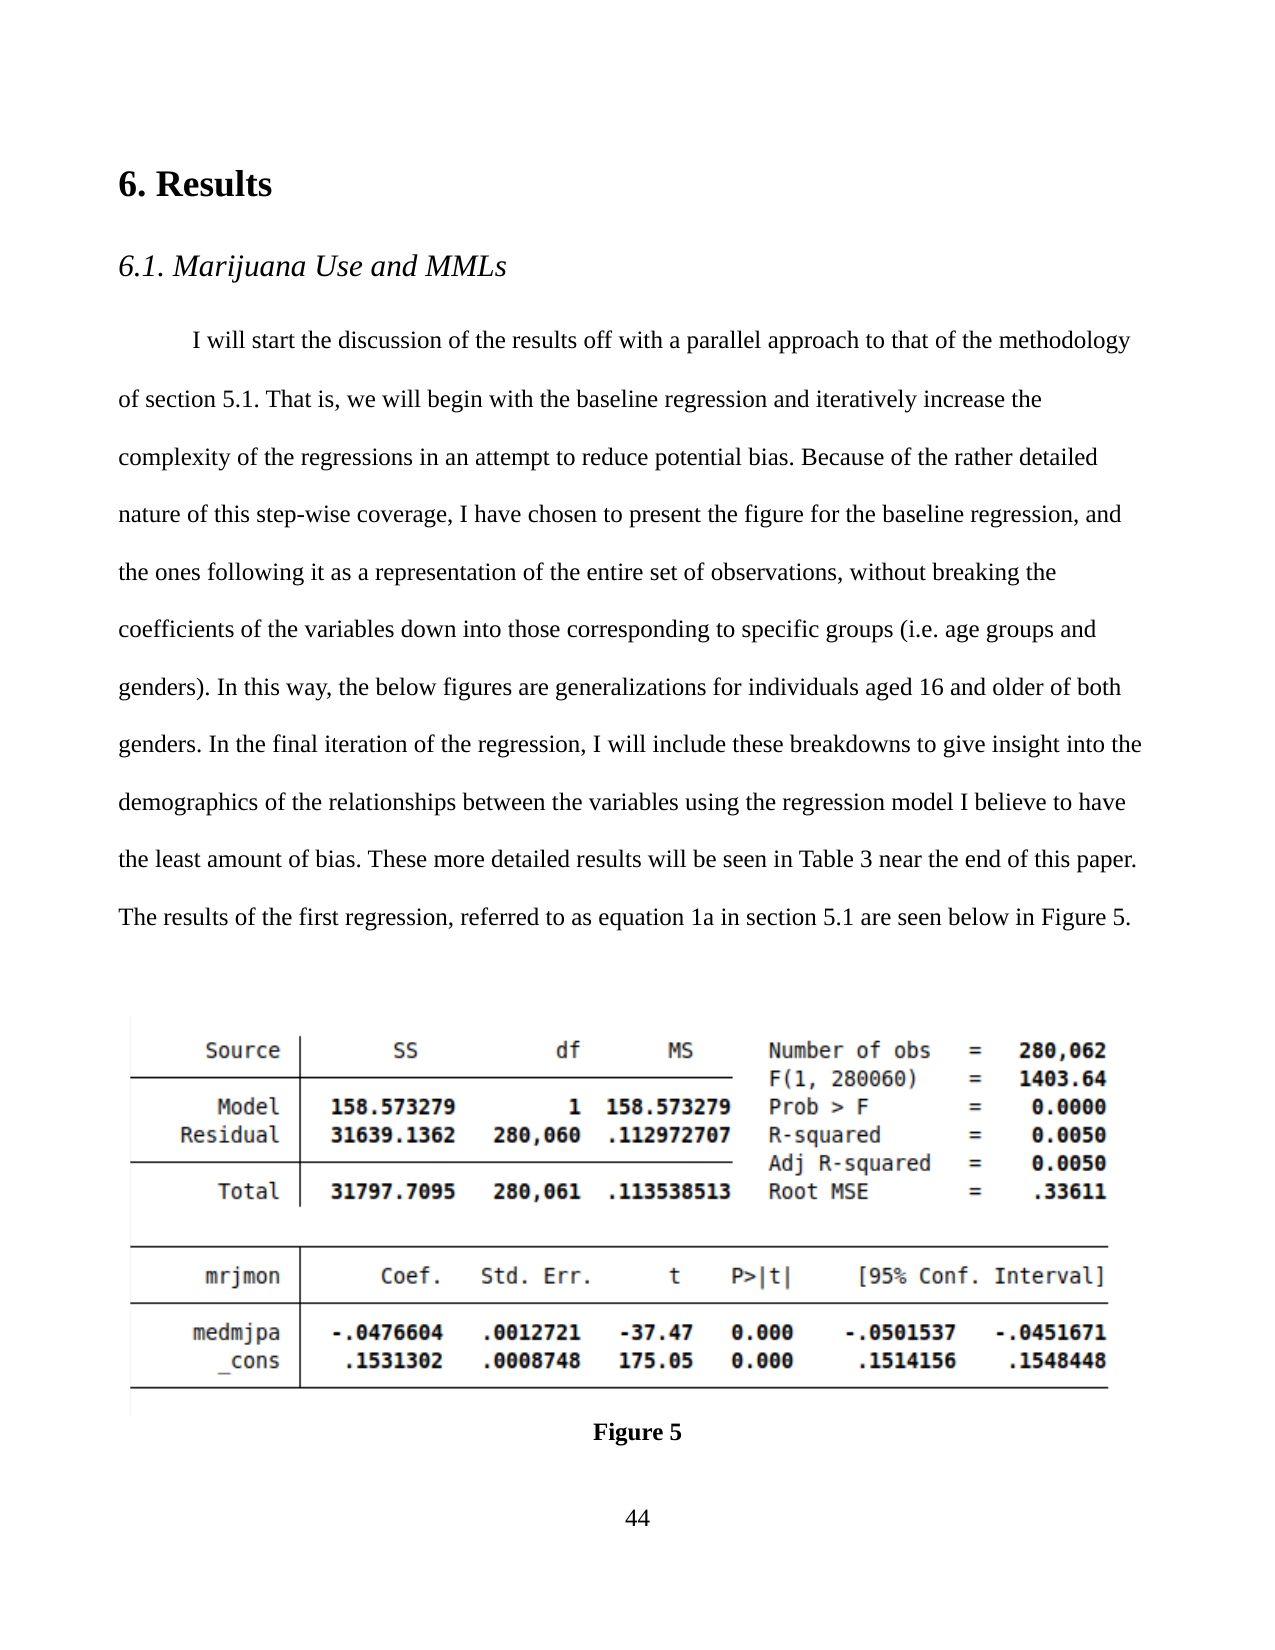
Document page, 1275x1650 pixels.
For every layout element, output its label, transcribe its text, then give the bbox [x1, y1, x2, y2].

text 6. Results [118, 161, 1157, 204]
picture [129, 1016, 1146, 1417]
text I will start the discussion of the results off with a parallel approach to that of the methodology of section 5.1. That is, we will begin with the baseline regression and iteratively increase the complexity of the regressions in an attempt to reduce potential bias. Because of the rather detailed nature of this step-wise coverage, I have chosen to present the figure for the baseline regression, and the ones following it as a representation of the entire set of observations, without breaking the coefficients of the variables down into those corresponding to specific groups (i.e. age groups and genders). In this way, the below figures are generalizations for individuals aged 16 and older of both genders. In the final iteration of the regression, I will include these breakdowns to give insight into the demographics of the relationships between the variables using the regression model I believe to have the least amount of bias. These more detailed results will be seen in Table 3 near the end of this paper. The results of the first regression, referred to as equation 1a in section 5.1 are seen below in Figure 5. [118, 319, 1157, 930]
text Figure 5 [118, 1017, 1157, 1445]
text 6.1. Marijuana Use and MMLs [118, 247, 1157, 283]
